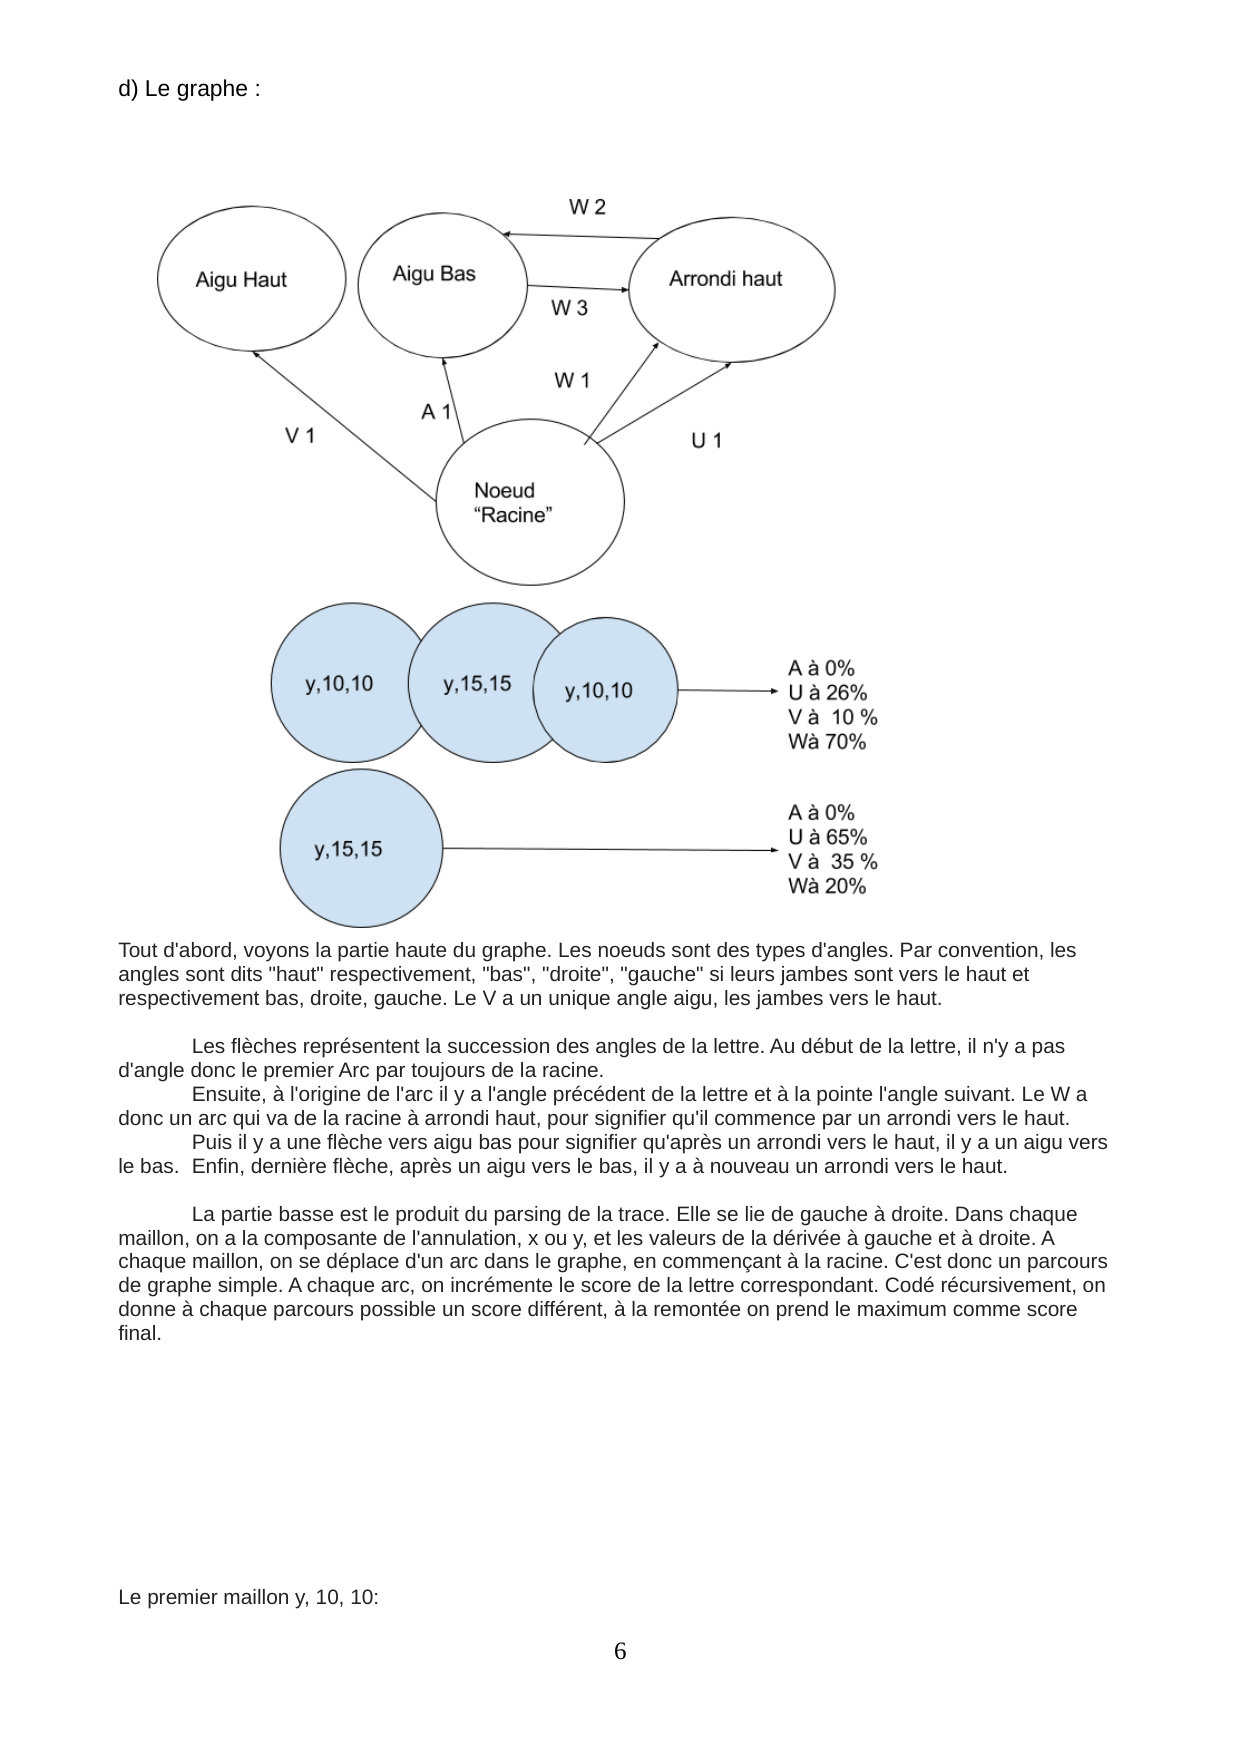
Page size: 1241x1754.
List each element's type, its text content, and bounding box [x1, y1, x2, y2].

text Tout d'abord, voyons la partie haute du graphe. Les noeuds sont des types d'angles. Par convention, les angles sont dits "haut" respectivement, "bas", "droite", "gauche" si leurs jambes sont vers le haut et respectivement bas, droite, gauche. Le V a un unique angle aigu, les jambes vers le haut. Les flèches représentent la succession des angles de la lettre. Au début de la lettre, il n'y a pas d'angle donc le premier Arc par toujours de la racine. [118, 130, 1122, 1082]
text Puis il y a une flèche vers aigu bas pour signifier qu'après un arrondi vers le haut, il y a un aigu vers le bas. Enfin, dernière flèche, après un aigu vers le bas, il y a à nouveau un arrondi vers le haut. La partie basse est le produit du parsing de la trace. Elle se lie de gauche à droite. Dans chaque maillon, on a la composante de l'annulation, x ou y, et les valeurs de la dérivée à gauche et à droite. A chaque maillon, on se déplace d'un arc dans le graphe, en commençant à la racine. C'est donc un parcours de graphe simple. A chaque arc, on incrémente le score de la lettre correspondant. Codé récursivement, on donne à chaque parcours possible un score différent, à la remontée on prend le maximum comme score final. [118, 1129, 1122, 1345]
text Ensuite, à l'origine de l'arc il y a l'angle précédent de la lettre et à la pointe l'angle suivant. Le W a donc un arc qui va de la racine à arrondi haut, pour signifier qu'il commence par un arrondi vers le haut. [118, 1082, 1122, 1129]
text d) Le graphe : [118, 75, 1122, 101]
text Le premier maillon y, 10, 10: [118, 1585, 1122, 1609]
